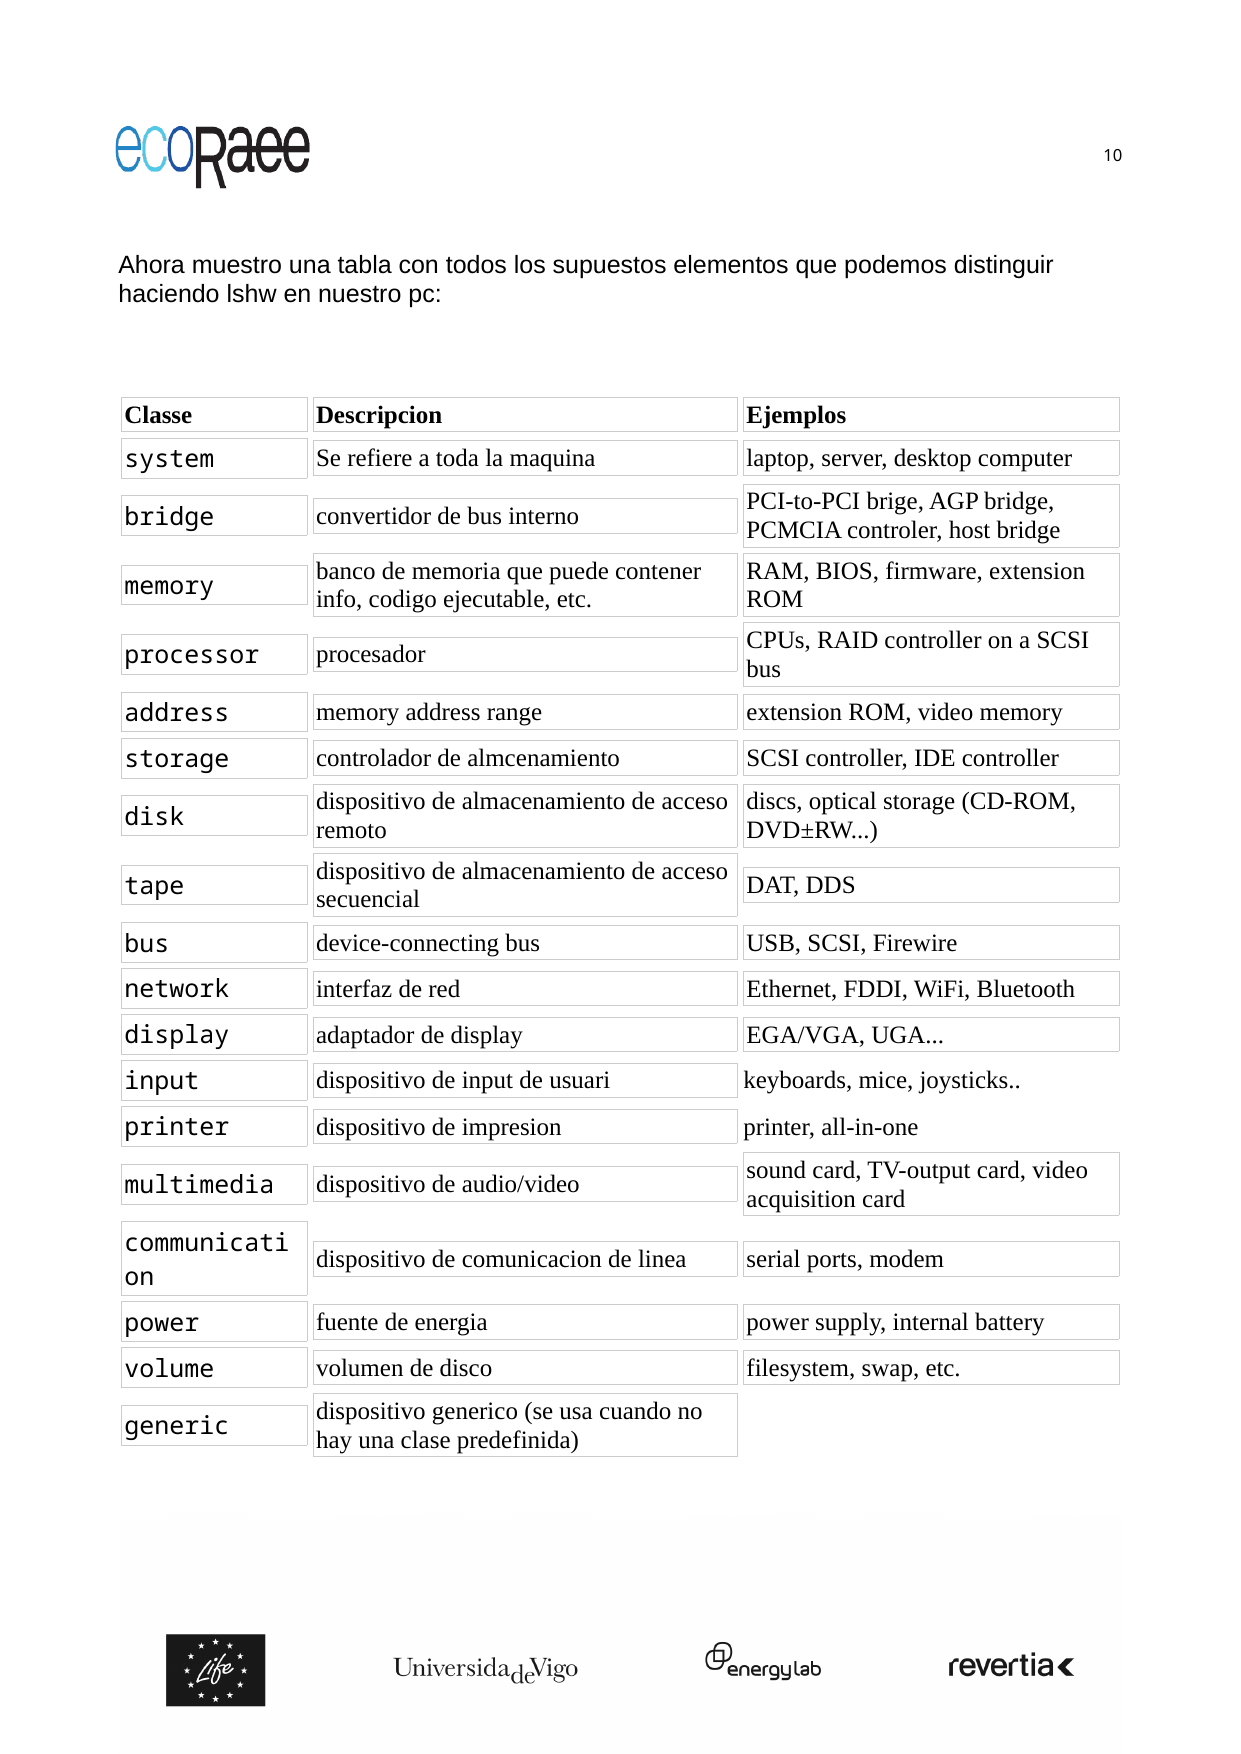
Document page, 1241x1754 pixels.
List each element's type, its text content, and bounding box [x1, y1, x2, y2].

table_cell dispositivo de comunicacion de linea [310, 1218, 740, 1298]
table_header Ejemplos [740, 394, 1122, 434]
table_cell CPUs, RAID controller on a SCSI bus [740, 619, 1122, 689]
table_cell dispositivo de input de usuari [310, 1057, 740, 1103]
table_cell adaptador de display [310, 1011, 740, 1057]
table_cell generic [118, 1390, 310, 1459]
table_cell serial ports, modem [740, 1218, 1122, 1298]
table_cell network [118, 965, 310, 1011]
table_cell banco de memoria que puede contener info, codigo ejecutable, etc. [310, 550, 740, 619]
picture [118, 1514, 1123, 1754]
table_cell USB, SCSI, Firewire [740, 919, 1122, 965]
table_cell procesador [310, 619, 740, 689]
table_cell power [118, 1298, 310, 1344]
table_cell bus [118, 919, 310, 965]
table_cell communication [118, 1218, 310, 1298]
table_cell laptop, server, desktop computer [740, 435, 1122, 481]
table_cell EGA/VGA, UGA... [740, 1011, 1122, 1057]
table_cell dispositivo generico (se usa cuando no hay una clase predefinida) [310, 1390, 740, 1459]
table_cell bridge [118, 481, 310, 550]
table_cell system [118, 435, 310, 481]
table_cell volumen de disco [310, 1344, 740, 1390]
table_cell input [118, 1057, 310, 1103]
picture [114, 124, 311, 190]
table_cell device-connecting bus [310, 919, 740, 965]
table_cell DAT, DDS [740, 850, 1122, 919]
table_cell printer, all-in-one [740, 1103, 1122, 1149]
table_cell filesystem, swap, etc. [740, 1344, 1122, 1390]
table_cell discs, optical storage (CD-ROM, DVD±RW...) [740, 781, 1122, 850]
table_cell address [118, 689, 310, 734]
table_cell RAM, BIOS, firmware, extension ROM [740, 550, 1122, 619]
table_cell sound card, TV-output card, video acquisition card [740, 1149, 1122, 1218]
text Ahora muestro una tabla con todos los supuestos elementos que podemos distinguir haciendo lshw en nuestro pc: [118, 250, 1122, 308]
table_cell controlador de almcenamiento [310, 735, 740, 781]
table_header Descripcion [310, 394, 740, 434]
table_cell dispositivo de audio/video [310, 1149, 740, 1218]
table_cell power supply, internal battery [740, 1298, 1122, 1344]
table_cell fuente de energia [310, 1298, 740, 1344]
table_cell disk [118, 781, 310, 850]
table_cell tape [118, 850, 310, 919]
table_cell display [118, 1011, 310, 1057]
table_cell printer [118, 1103, 310, 1149]
table_cell volume [118, 1344, 310, 1390]
table_cell extension ROM, video memory [740, 689, 1122, 734]
table_cell convertidor de bus interno [310, 481, 740, 550]
table_header Classe [118, 394, 310, 434]
table_cell memory address range [310, 689, 740, 734]
table_cell interfaz de red [310, 965, 740, 1011]
table_cell Se refiere a toda la maquina [310, 435, 740, 481]
table_cell dispositivo de almacenamiento de acceso secuencial [310, 850, 740, 919]
table_cell processor [118, 619, 310, 689]
table_cell storage [118, 735, 310, 781]
table_cell SCSI controller, IDE controller [740, 735, 1122, 781]
table_cell keyboards, mice, joysticks.. [740, 1057, 1122, 1103]
table_cell dispositivo de almacenamiento de acceso remoto [310, 781, 740, 850]
table_cell [740, 1390, 1122, 1459]
table_cell memory [118, 550, 310, 619]
table_cell PCI-to-PCI brige, AGP bridge, PCMCIA controler, host bridge [740, 481, 1122, 550]
table_cell multimedia [118, 1149, 310, 1218]
table_cell Ethernet, FDDI, WiFi, Bluetooth [740, 965, 1122, 1011]
table_cell dispositivo de impresion [310, 1103, 740, 1149]
